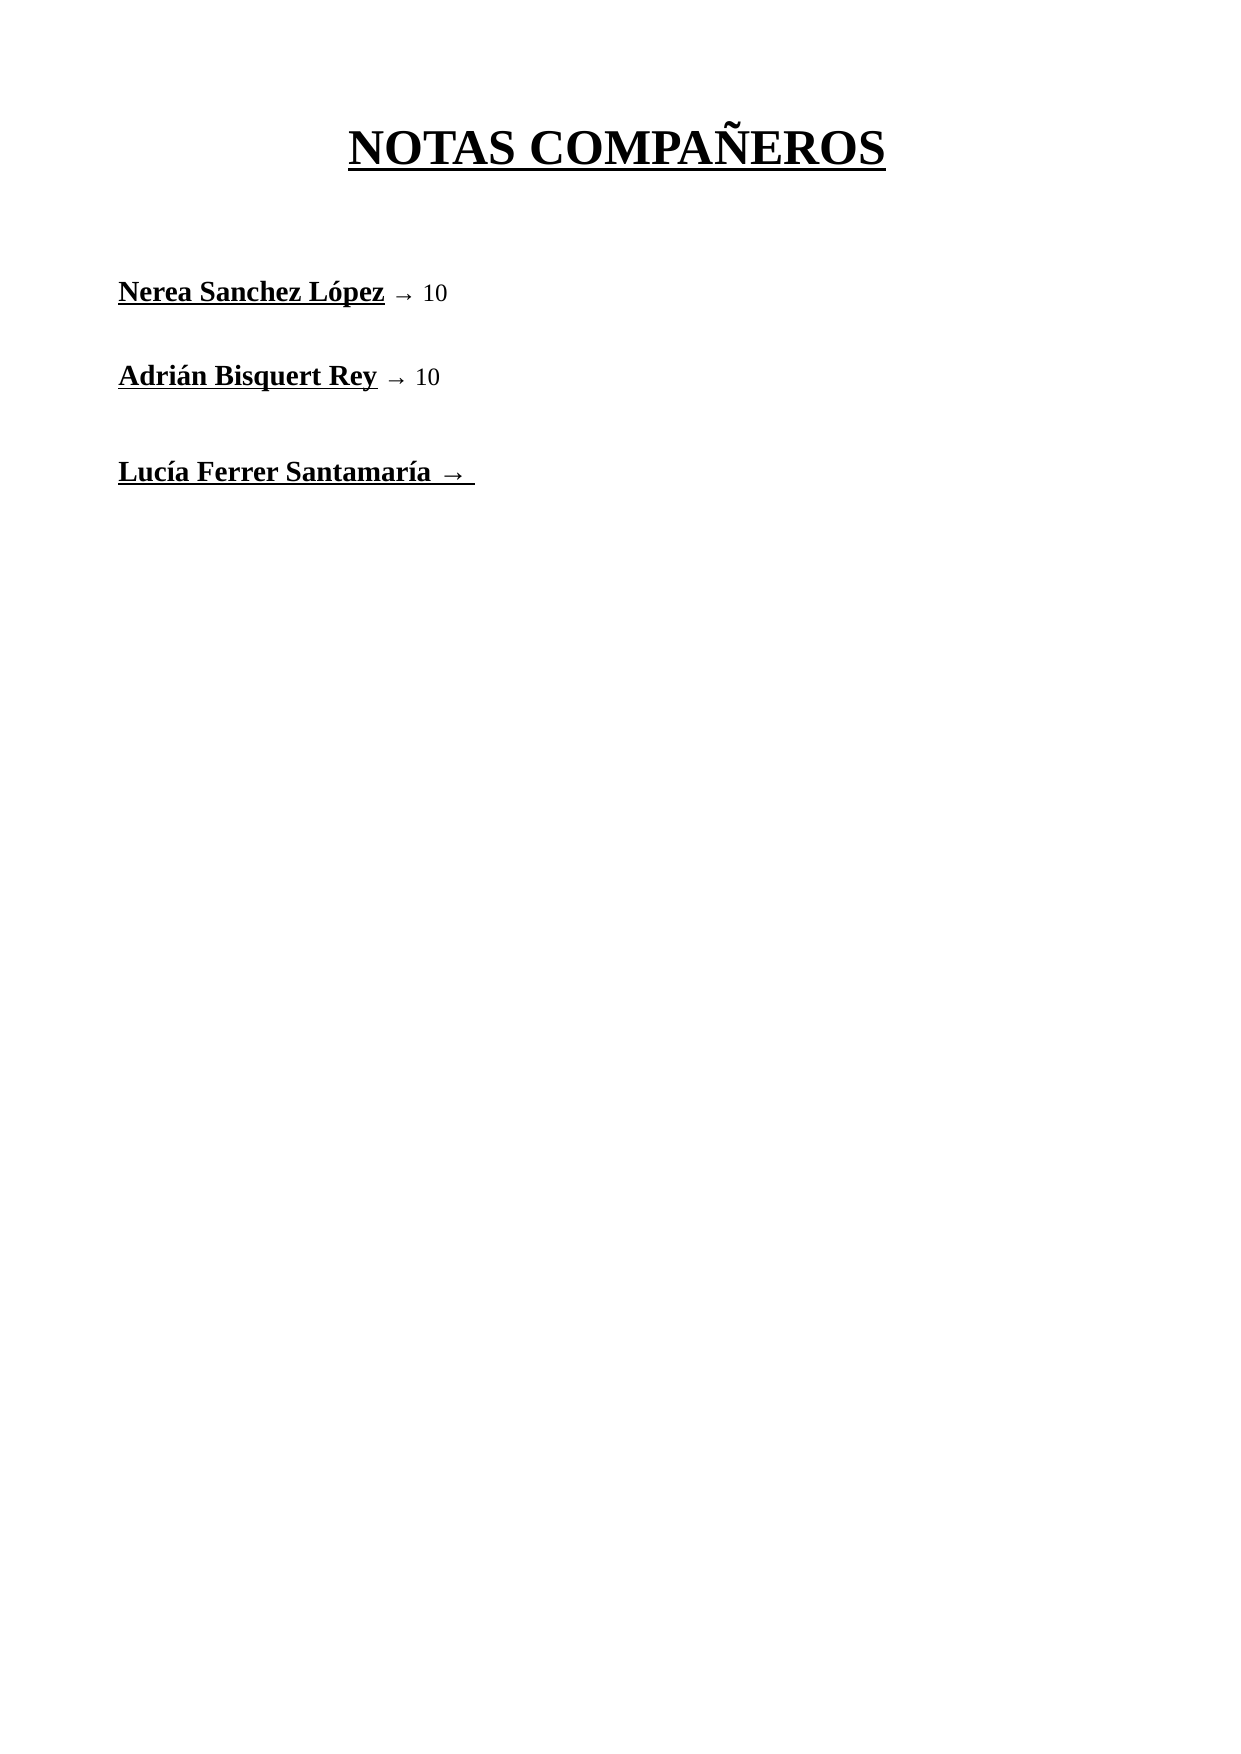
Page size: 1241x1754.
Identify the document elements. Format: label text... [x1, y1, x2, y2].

text NOTAS COMPAÑEROS [118, 118, 1122, 176]
text Adrián Bisquert Rey → 10 [118, 358, 1122, 392]
text Lucía Ferrer Santamaría → [118, 454, 1122, 488]
text Nerea Sanchez López → 10 [118, 274, 1122, 308]
